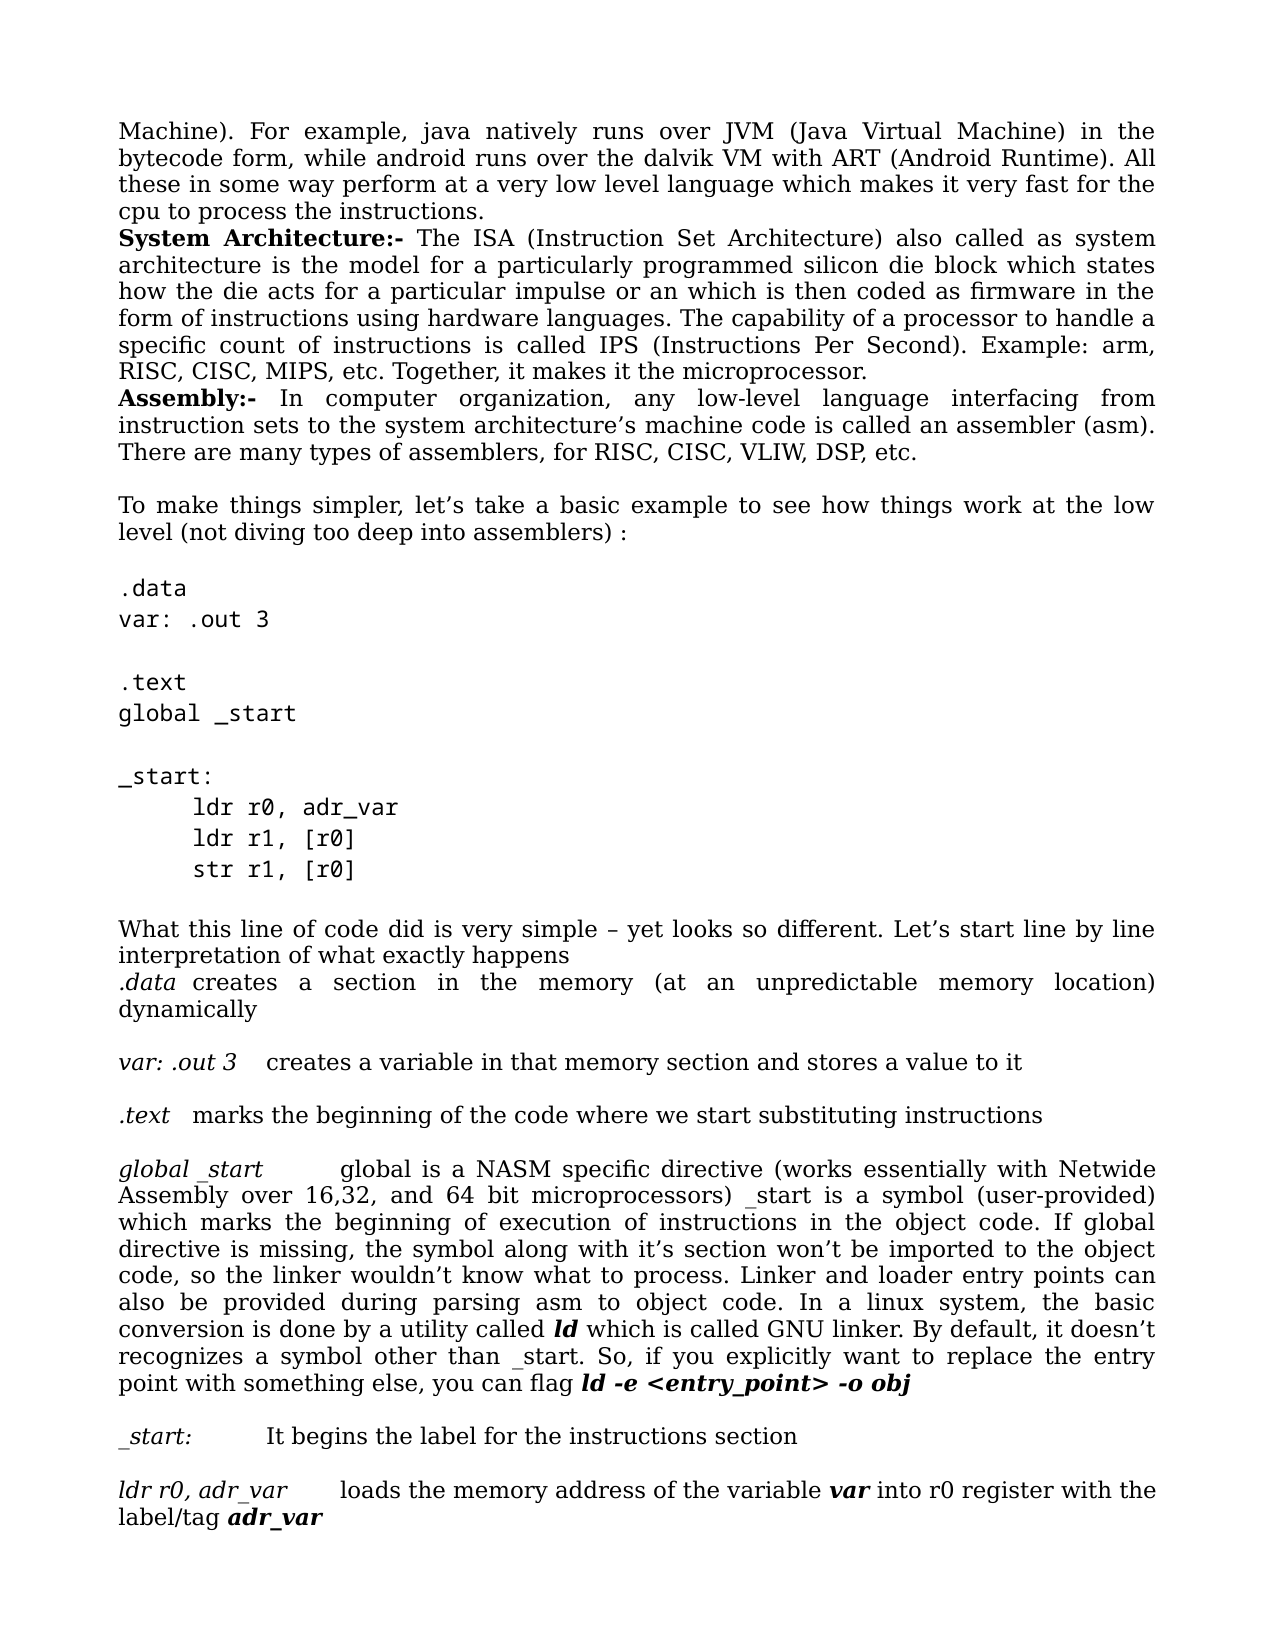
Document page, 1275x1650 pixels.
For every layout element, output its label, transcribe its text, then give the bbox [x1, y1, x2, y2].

text .text marks the beginning of the code where we start substituting instructions [118, 1102, 1157, 1129]
text .data creates a section in the memory (at an unpredictable memory location) dynamically [118, 969, 1157, 1022]
text Assembly:- In computer organization, any low-level language interfacing from instruction sets to the system architecture’s machine code is called an assembler (asm). There are many types of assemblers, for RISC, CISC, VLIW, DSP, etc. [118, 385, 1157, 465]
text .text [118, 666, 1157, 697]
text To make things simpler, let’s take a basic example to see how things work at the low level (not diving too deep into assemblers) : [118, 492, 1157, 545]
text ldr r0, adr_var loads the memory address of the variable var into r0 register with the label/tag adr_var [118, 1476, 1157, 1530]
text System Architecture:- The ISA (Instruction Set Architecture) also called as system architecture is the model for a particularly programmed silicon die block which states how the die acts for a particular impulse or an which is then coded as firmware in the form of instructions using hardware languages. The capability of a processor to handle a specific count of instructions is called IPS (Instructions Per Second). Example: arm, RISC, CISC, MIPS, etc. Together, it makes it the microprocessor. [118, 225, 1157, 385]
text .data [118, 572, 1157, 603]
text ldr r1, [r0] [118, 822, 1157, 853]
text str r1, [r0] [118, 853, 1157, 884]
text global _start global is a NASM specific directive (works essentially with Netwide Assembly over 16,32, and 64 bit microprocessors) _start is a symbol (user-provided) which marks the beginning of execution of instructions in the object code. If global directive is missing, the symbol along with it’s section won’t be imported to the object code, so the linker wouldn’t know what to process. Linker and loader entry points can also be provided during parsing asm to object code. In a linux system, the basic conversion is done by a utility called ld which is called GNU linker. By default, it doesn’t recognizes a symbol other than _start. So, if you explicitly want to replace the entry point with something else, you can flag ld -e <entry_point> -o obj [118, 1156, 1157, 1396]
text _start: [118, 759, 1157, 791]
text var: .out 3 creates a variable in that memory section and stores a value to it [118, 1049, 1157, 1076]
text What this line of code did is very simple – yet looks so different. Let’s start line by line interpretation of what exactly happens [118, 916, 1157, 969]
text ldr r0, adr_var [118, 791, 1157, 822]
text var: .out 3 [118, 603, 1157, 634]
text Machine). For example, java natively runs over JVM (Java Virtual Machine) in the bytecode form, while android runs over the dalvik VM with ART (Android Runtime). All these in some way perform at a very low level language which makes it very fast for the cpu to process the instructions. [118, 118, 1157, 225]
text global _start [118, 697, 1157, 728]
text _start: It begins the label for the instructions section [118, 1423, 1157, 1450]
